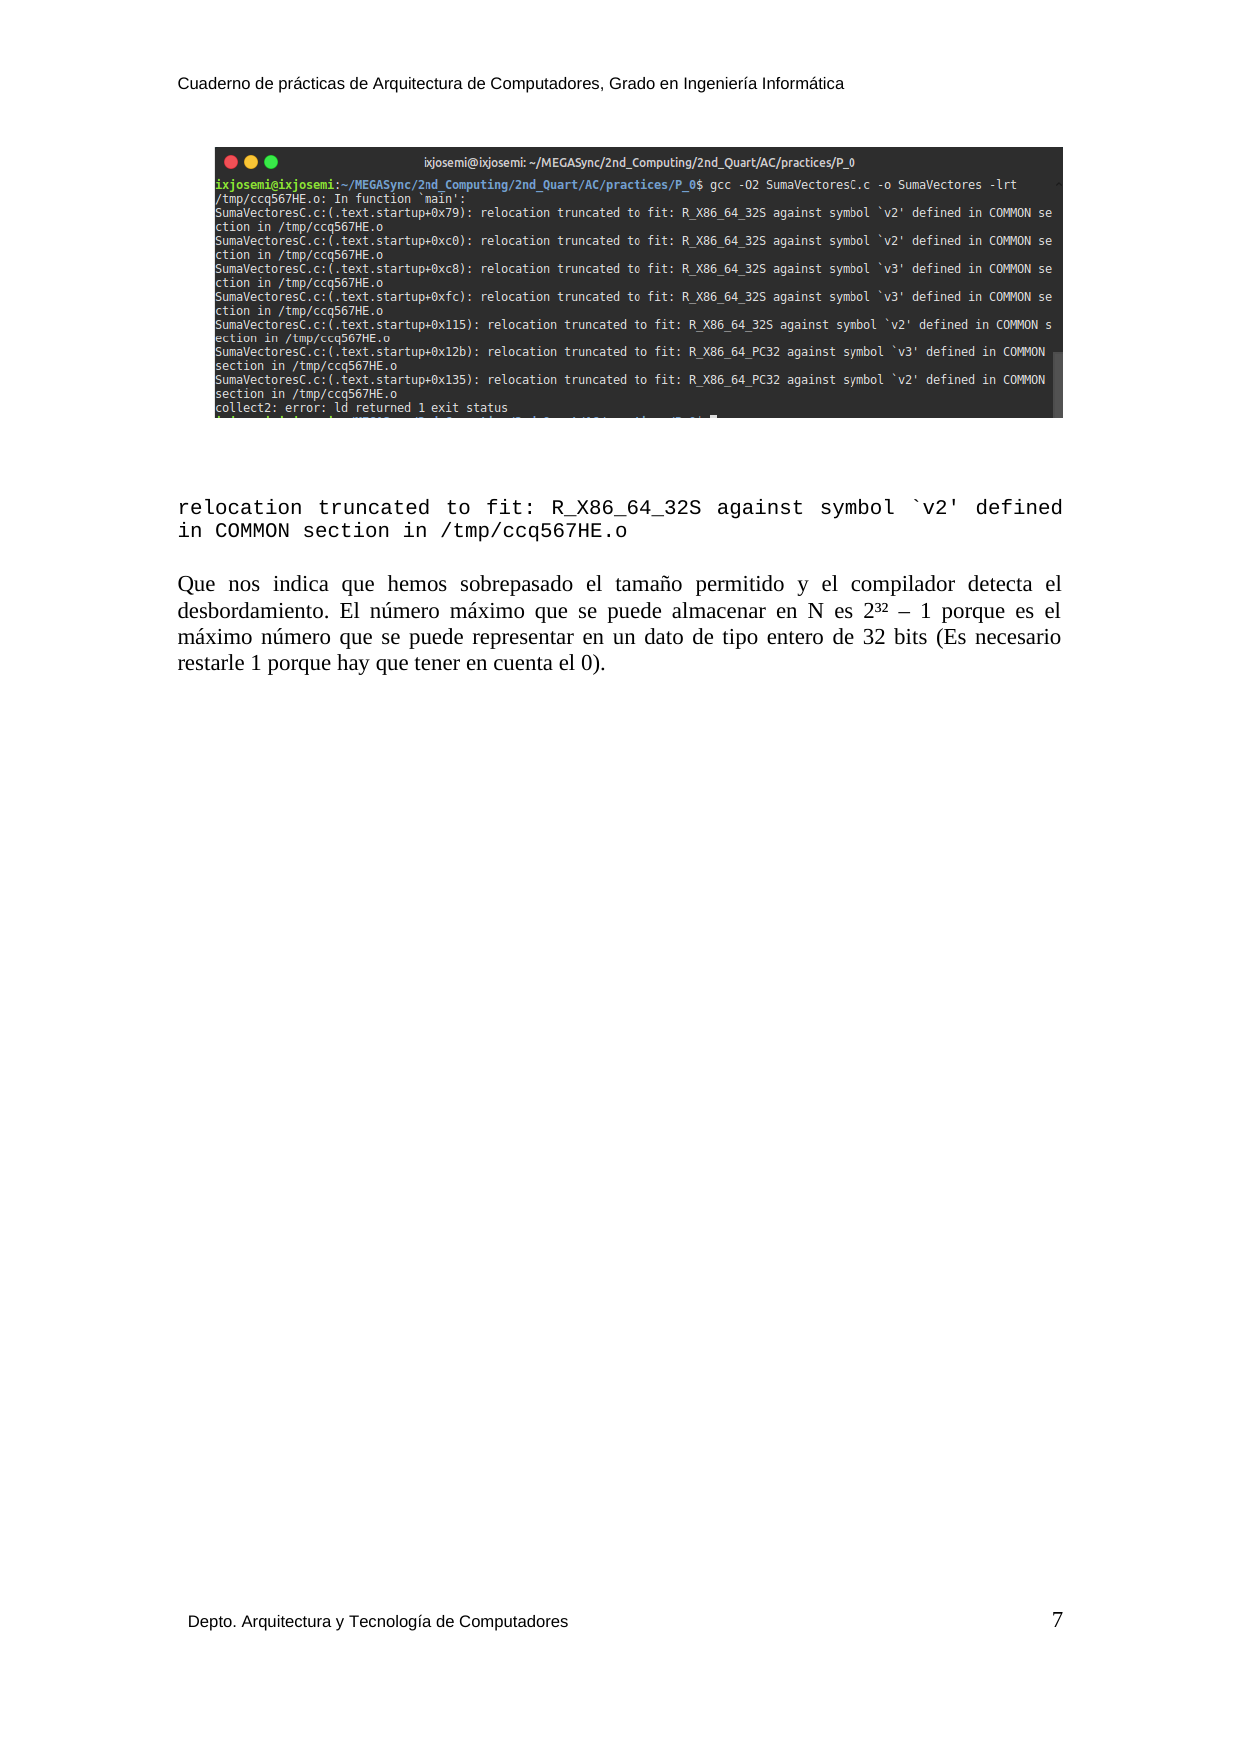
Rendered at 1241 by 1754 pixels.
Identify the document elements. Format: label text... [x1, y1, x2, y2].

text Que nos indica que hemos sobrepasado el tamaño permitido y el compilador detecta el desbordamiento. El número máximo que se puede almacenar en N es 2³² – 1 porque es el máximo número que se puede representar en un dato de tipo entero de 32 bits (Es necesario restarle 1 porque hay que tener en cuenta el 0). [177, 570, 1063, 676]
text relocation truncated to fit: R_X86_64_32S against symbol `v2' defined in COMMON section in /tmp/ccq567HE.o [177, 497, 1063, 544]
picture [214, 147, 1063, 418]
